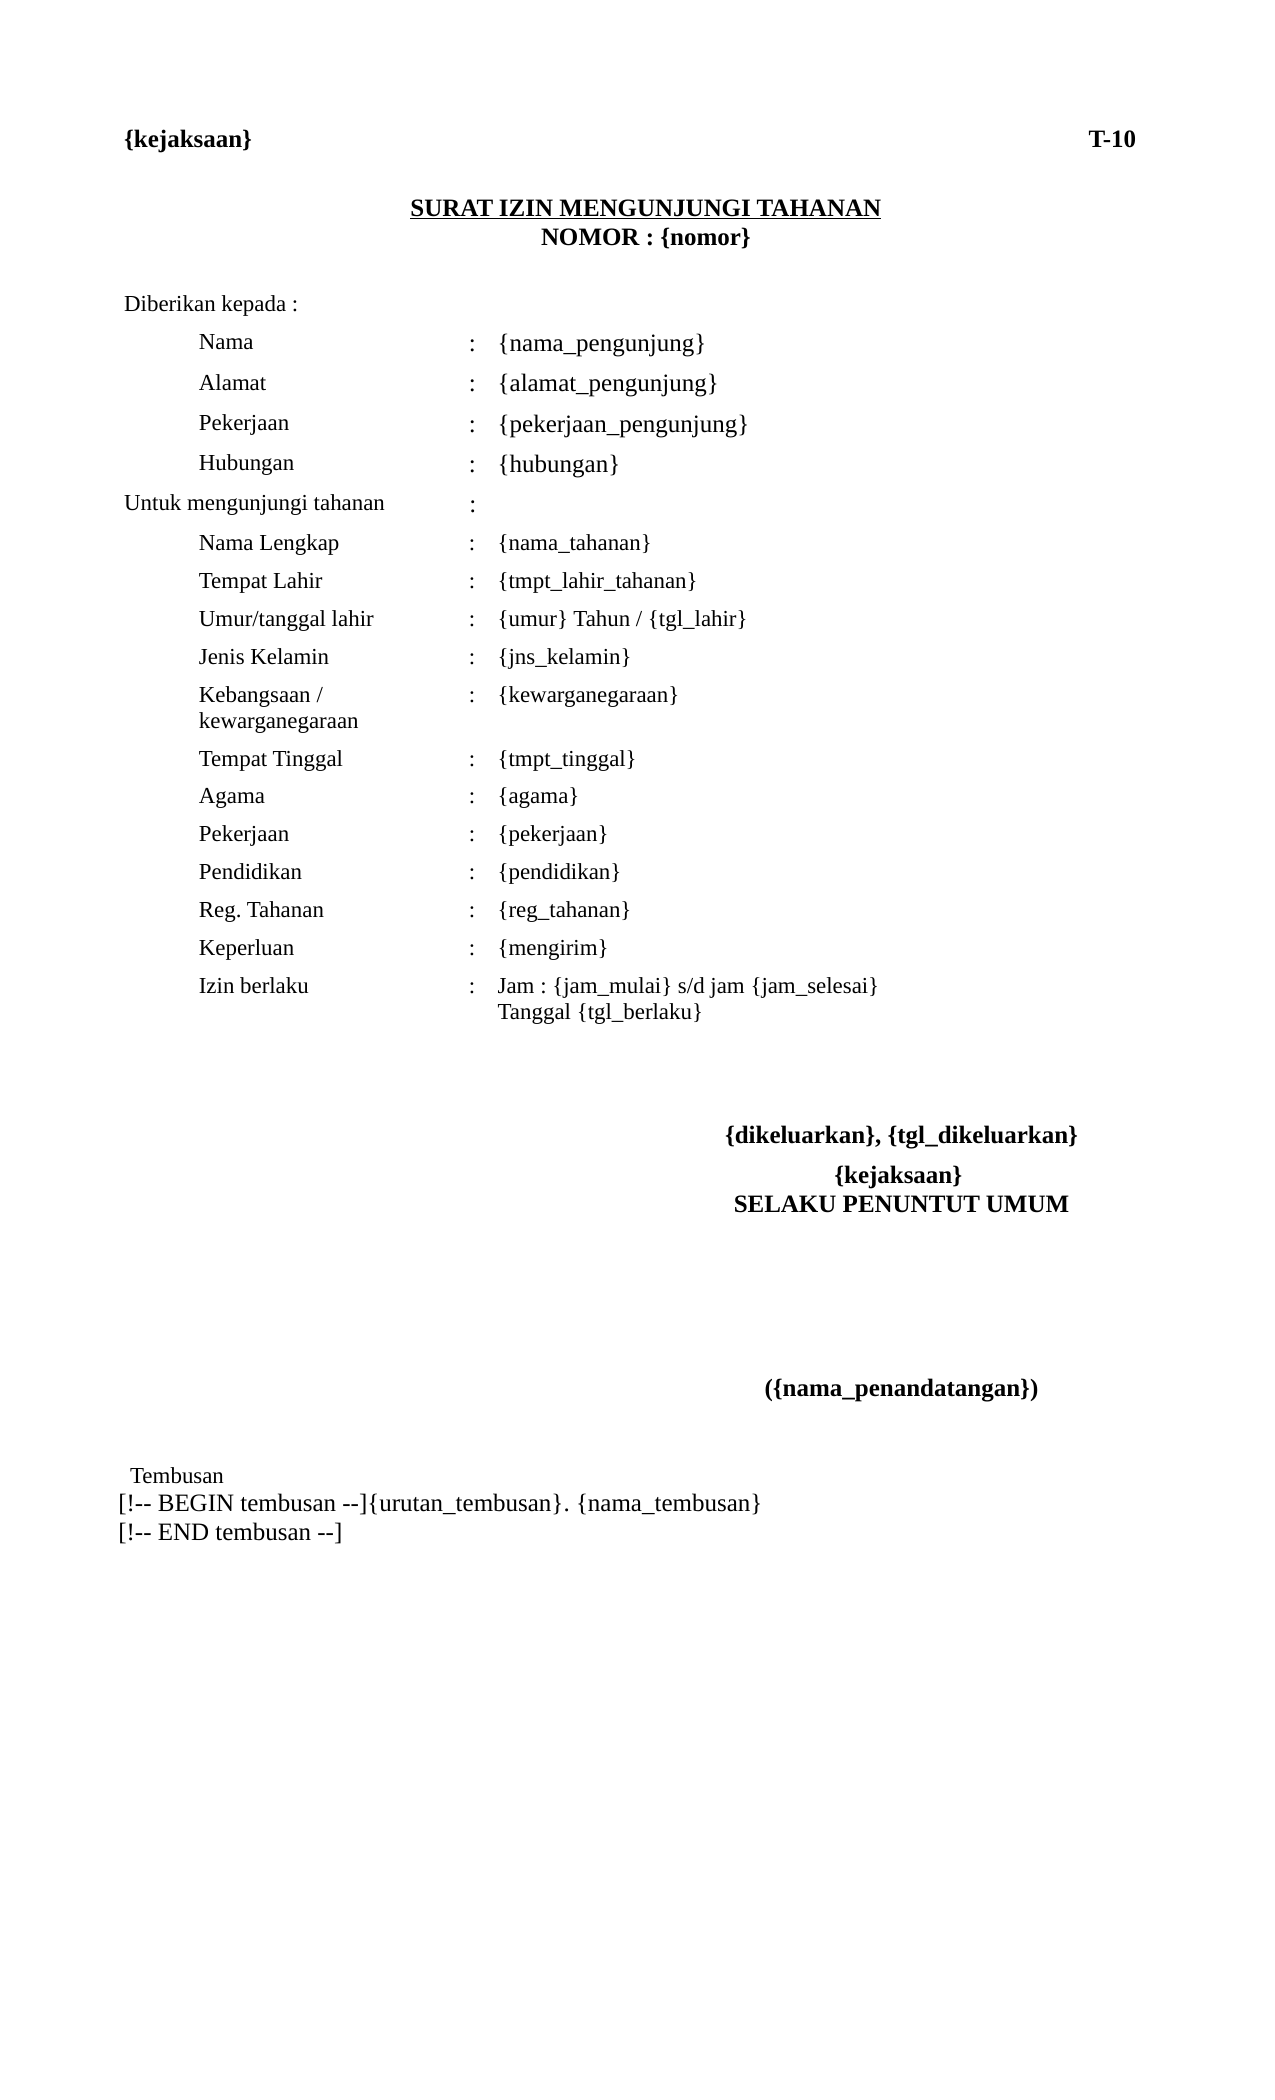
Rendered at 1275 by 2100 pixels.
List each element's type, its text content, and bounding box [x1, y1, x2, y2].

table_cell {alamat_pengunjung} [492, 363, 1156, 403]
table_cell {pekerjaan_pengunjung} [492, 403, 1156, 443]
table_cell Jenis Kelamin [193, 637, 463, 675]
table_cell {tmpt_lahir_tahanan} [492, 561, 1156, 599]
table_header {dikeluarkan}, {tgl_dikeluarkan} [647, 1114, 1156, 1154]
table_cell {jns_kelamin} [492, 637, 1156, 675]
table_header [118, 187, 365, 256]
table_header Diberikan kepada : [118, 285, 334, 323]
table_cell : [463, 777, 492, 815]
table_cell {umur} Tahun / {tgl_lahir} [492, 599, 1156, 637]
table_cell Umur/tanggal lahir [193, 599, 463, 637]
table_header {nama_tahanan} [492, 524, 1156, 561]
table_cell : [463, 966, 492, 1056]
text [!-- END tembusan --] [118, 1517, 1157, 1546]
table_cell : [463, 403, 492, 443]
table_cell {pendidikan} [492, 853, 1156, 890]
table_cell {reg_tahanan} [492, 890, 1156, 928]
table_cell Pekerjaan [193, 403, 463, 443]
table_cell : [463, 363, 492, 403]
table_cell Tempat Tinggal [193, 739, 463, 777]
table_cell : [463, 815, 492, 852]
table_cell [118, 1154, 647, 1223]
table_header T-10 [1083, 118, 1156, 158]
table_cell [118, 1223, 647, 1407]
table_cell {mengirim} [492, 928, 1156, 966]
table_header : [463, 323, 492, 363]
text Tembusan [130, 1462, 1157, 1488]
table_header Untuk mengunjungi tahanan [118, 484, 463, 524]
table_cell Agama [193, 777, 463, 815]
table_header : [463, 524, 492, 561]
table_cell : [463, 890, 492, 928]
table_cell Tempat Lahir [193, 561, 463, 599]
table_cell {hubungan} [492, 443, 1156, 483]
table_cell : [463, 853, 492, 890]
table_header SURAT IZIN MENGUNJUNGI TAHANAN NOMOR : {nomor} [365, 187, 926, 256]
table_cell {tmpt_tinggal} [492, 739, 1156, 777]
table_header [926, 187, 1156, 256]
table_cell Keperluan [193, 928, 463, 966]
table_header Nama Lengkap [193, 524, 463, 561]
table_cell {kejaksaan} SELAKU PENUNTUT UMUM [647, 1154, 1156, 1223]
table_header : [464, 484, 492, 524]
table_header [493, 484, 1156, 524]
table_header [118, 1114, 647, 1154]
table_cell : [463, 561, 492, 599]
table_header {nama_pengunjung} [492, 323, 1156, 363]
table_cell Pendidikan [193, 853, 463, 890]
table_cell {agama} [492, 777, 1156, 815]
table_cell : [463, 599, 492, 637]
table_cell : [463, 675, 492, 739]
table_cell Jam : {jam_mulai} s/d jam {jam_selesai} Tanggal {tgl_berlaku} [492, 966, 1156, 1056]
table_header Nama [193, 323, 463, 363]
table_cell Hubungan [193, 443, 463, 483]
table_cell Reg. Tahanan [193, 890, 463, 928]
table_cell {kewarganegaraan} [492, 675, 1156, 739]
table_cell : [463, 928, 492, 966]
table_cell : [463, 739, 492, 777]
table_cell {pekerjaan} [492, 815, 1156, 852]
table_cell : [463, 637, 492, 675]
table_cell Kebangsaan / kewarganegaraan [193, 675, 463, 739]
table_cell Pekerjaan [193, 815, 463, 852]
table_cell ({nama_penandatangan}) [647, 1223, 1156, 1407]
table_cell Izin berlaku [193, 966, 463, 1056]
table_cell : [463, 443, 492, 483]
table_header {kejaksaan} [118, 118, 1083, 158]
table_cell Alamat [193, 363, 463, 403]
text [!-- BEGIN tembusan --]{urutan_tembusan}. {nama_tembusan} [118, 1488, 1157, 1517]
